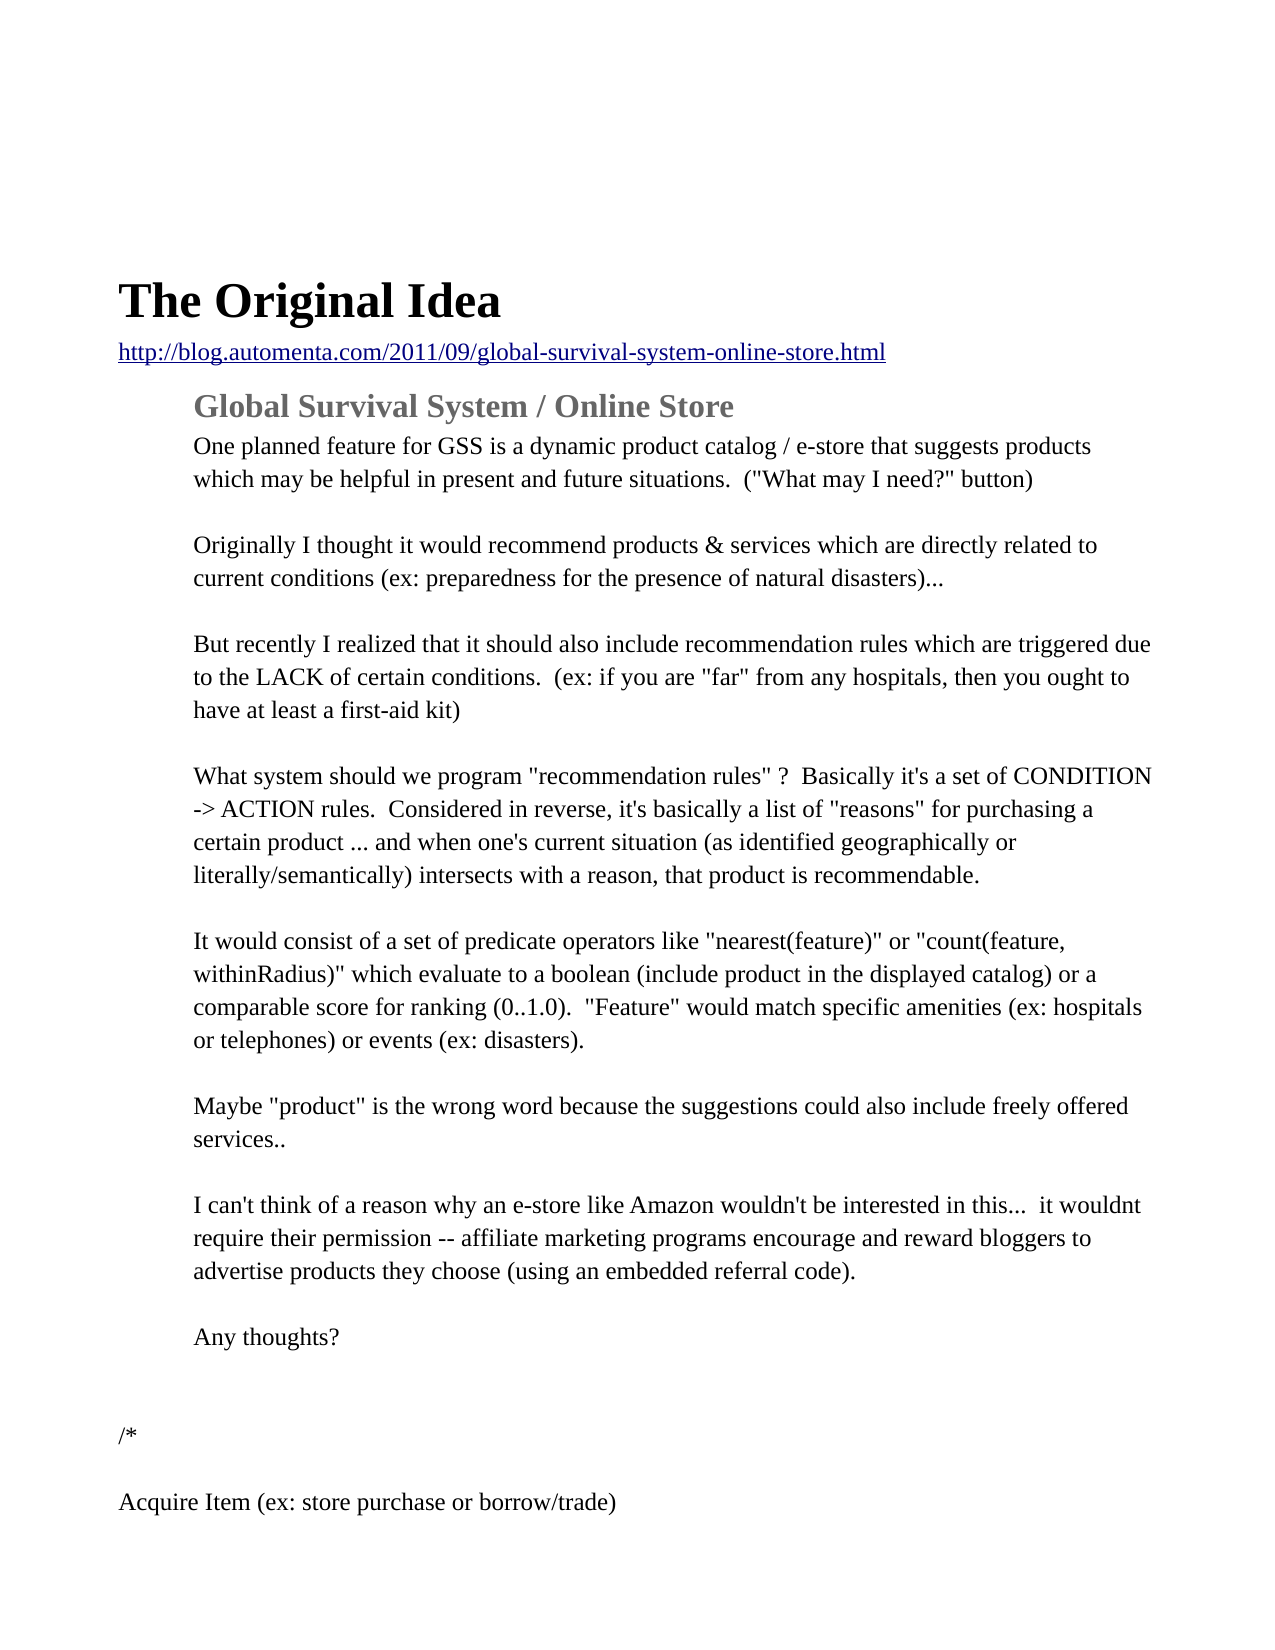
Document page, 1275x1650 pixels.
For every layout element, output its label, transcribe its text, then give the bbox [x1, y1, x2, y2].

text But recently I realized that it should also include recommendation rules which are triggered due to the LACK of certain conditions. (ex: if you are "far" from any hospitals, then you ought to have at least a first-aid kit) [193, 629, 1157, 724]
text What system should we program "recommendation rules" ? Basically it's a set of CONDITION -> ACTION rules. Considered in reverse, it's basically a list of "reasons" for purchasing a certain product ... and when one's current situation (as identified geographically or literally/semantically) intersects with a reason, that product is recommendable. [193, 761, 1157, 889]
subtitle The Original Idea [118, 271, 1157, 328]
text I can't think of a reason why an e-store like Amazon wouldn't be interested in this... it wouldnt require their permission -- affiliate marketing programs encourage and reward bloggers to advertise products they choose (using an embedded referral code). [193, 1190, 1157, 1285]
text http://blog.automenta.com/2011/09/global-survival-system-online-store.html [118, 337, 1157, 366]
subtitle Global Survival System / Online Store [193, 387, 1157, 425]
text Any thoughts? [193, 1322, 1157, 1351]
text /* [118, 1421, 1157, 1450]
text Maybe "product" is the wrong word because the suggestions could also include freely offered services.. [193, 1091, 1157, 1153]
text One planned feature for GSS is a dynamic product catalog / e-store that suggests products which may be helpful in present and future situations. ("What may I need?" button) [193, 431, 1157, 493]
text Acquire Item (ex: store purchase or borrow/trade) [118, 1487, 1157, 1516]
text Originally I thought it would recommend products & services which are directly related to current conditions (ex: preparedness for the presence of natural disasters)... [193, 530, 1157, 592]
text It would consist of a set of predicate operators like "nearest(feature)" or "count(feature, withinRadius)" which evaluate to a boolean (include product in the displayed catalog) or a comparable score for ranking (0..1.0). "Feature" would match specific amenities (ex: hospitals or telephones) or events (ex: disasters). [193, 926, 1157, 1054]
